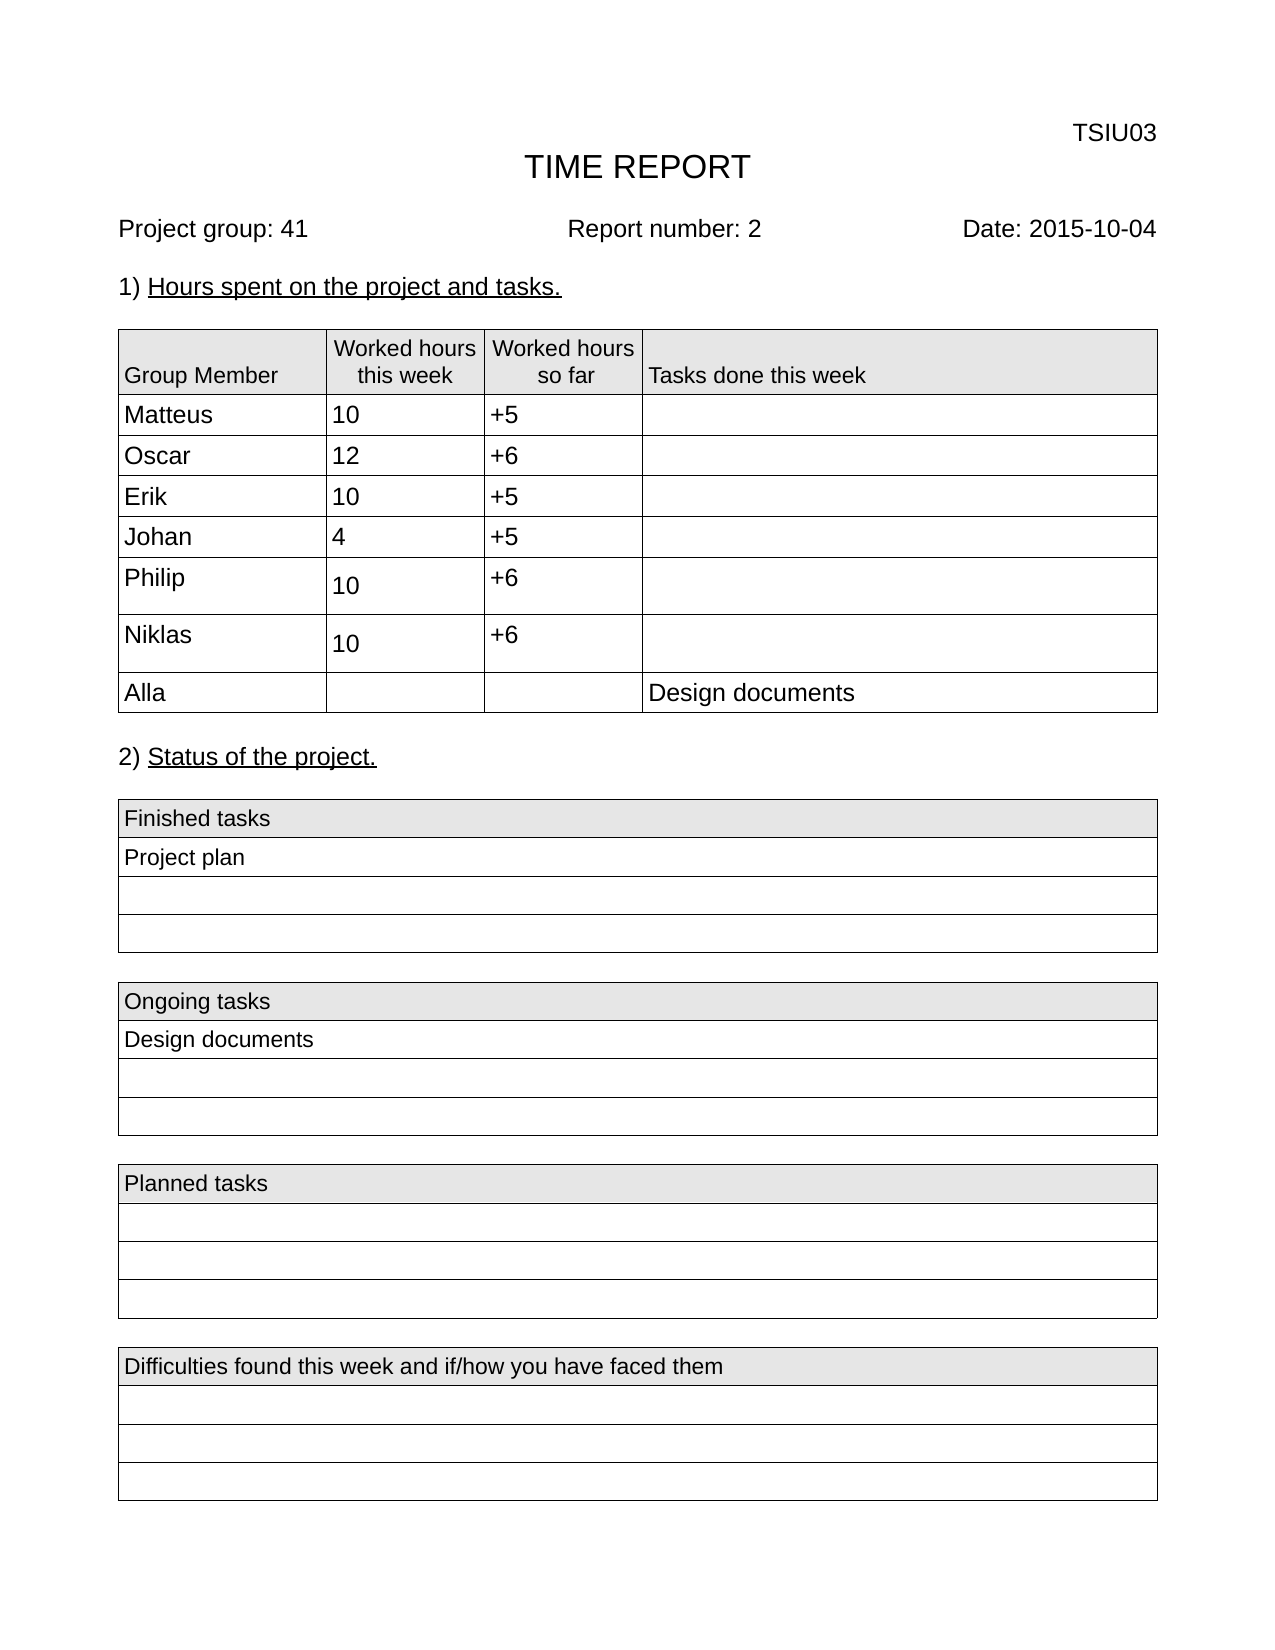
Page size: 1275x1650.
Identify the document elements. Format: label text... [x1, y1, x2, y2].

table_header Ongoing tasks [119, 983, 1157, 1020]
table_cell Alla [119, 673, 326, 712]
table_cell Design documents [119, 1021, 1157, 1058]
text 2) Status of the project. [118, 741, 1157, 770]
table_cell Erik [119, 476, 326, 516]
table_header Group Member [119, 330, 326, 394]
table_cell [119, 1204, 1157, 1241]
table_cell [119, 1242, 1157, 1279]
table_header Worked hours so far [485, 330, 642, 394]
table_cell [119, 915, 1157, 952]
table_cell [327, 673, 484, 712]
table_cell [119, 877, 1157, 914]
table_cell 10 [327, 558, 484, 614]
table_cell [643, 436, 1157, 475]
table_cell [485, 673, 642, 712]
table_cell Matteus [119, 395, 326, 434]
table_cell [119, 1280, 1157, 1317]
table_cell [643, 395, 1157, 434]
text TSIU03 [118, 118, 1157, 147]
table_cell +5 [485, 395, 642, 434]
table_cell Oscar [119, 436, 326, 475]
table_header Worked hours this week [327, 330, 484, 394]
text TIME REPORT [118, 147, 1157, 185]
table_cell 10 [327, 395, 484, 434]
table_cell +5 [485, 517, 642, 557]
table_cell [643, 476, 1157, 516]
table_cell [119, 1059, 1157, 1097]
text Project group: 41 Report number: 2 Date: 2015-10-04 [118, 214, 1157, 243]
table_cell +6 [485, 558, 642, 614]
table_cell 10 [327, 615, 484, 671]
table_cell 10 [327, 476, 484, 516]
table_cell Johan [119, 517, 326, 557]
table_cell Philip [119, 558, 326, 614]
table_header Planned tasks [119, 1165, 1157, 1202]
table_cell Niklas [119, 615, 326, 671]
table_cell +6 [485, 615, 642, 671]
table_cell [119, 1098, 1157, 1135]
table_header Finished tasks [119, 800, 1157, 837]
table_cell Project plan [119, 838, 1157, 876]
table_cell Design documents [643, 673, 1157, 712]
table_cell [643, 517, 1157, 557]
table_cell [643, 558, 1157, 614]
table_cell [119, 1463, 1157, 1500]
table_header Tasks done this week [643, 330, 1157, 394]
text 1) Hours spent on the project and tasks. [118, 272, 1157, 300]
table_cell +6 [485, 436, 642, 475]
table_cell [119, 1386, 1157, 1423]
table_header Difficulties found this week and if/how you have faced them [119, 1348, 1157, 1385]
table_cell [643, 615, 1157, 671]
table_cell 12 [327, 436, 484, 475]
table_cell 4 [327, 517, 484, 557]
table_cell +5 [485, 476, 642, 516]
table_cell [119, 1425, 1157, 1462]
